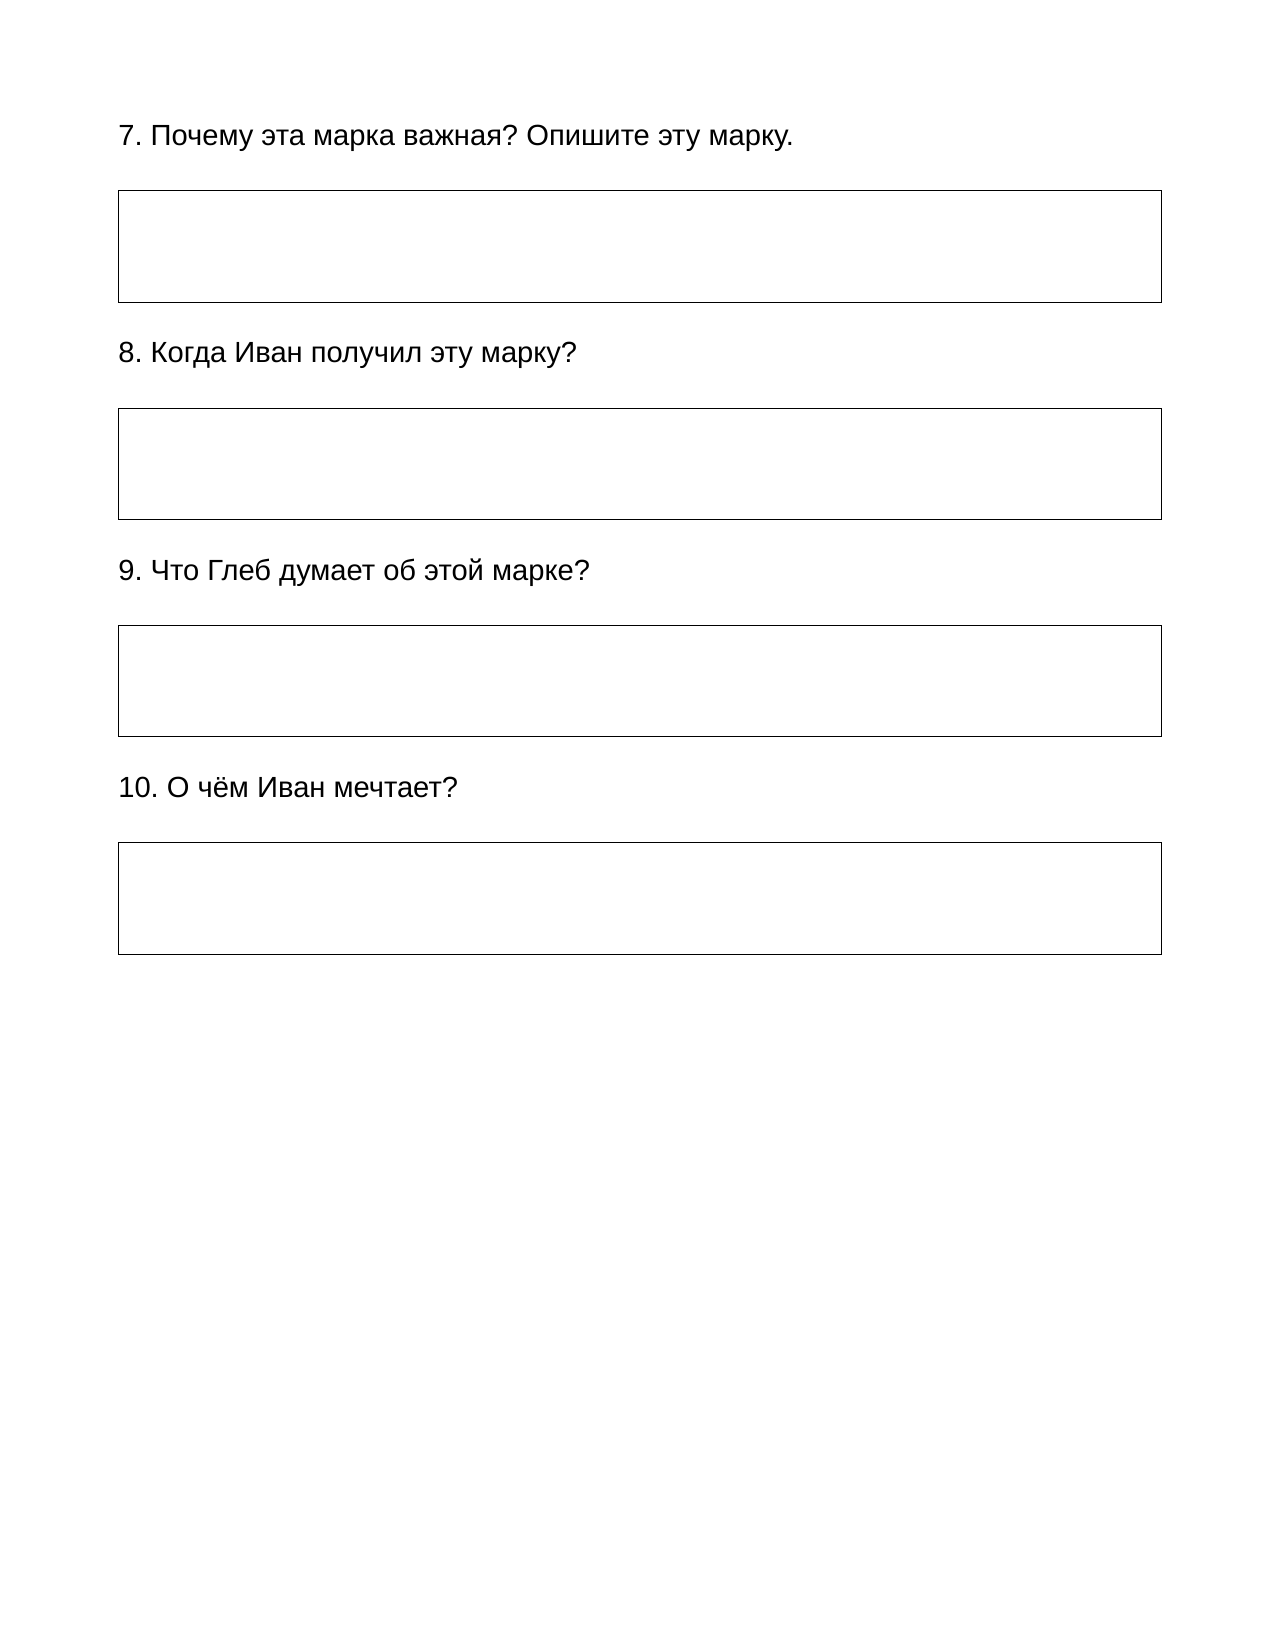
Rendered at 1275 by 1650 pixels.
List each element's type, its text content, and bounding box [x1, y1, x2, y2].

text 7. Почему эта марка важная? Опишите эту марку. [118, 118, 1157, 190]
text 9. Что Глеб думает об этой марке? [118, 553, 1157, 625]
text 10. О чём Иван мечтает? [118, 770, 1157, 842]
text 8. Когда Иван получил эту марку? [118, 335, 1157, 408]
